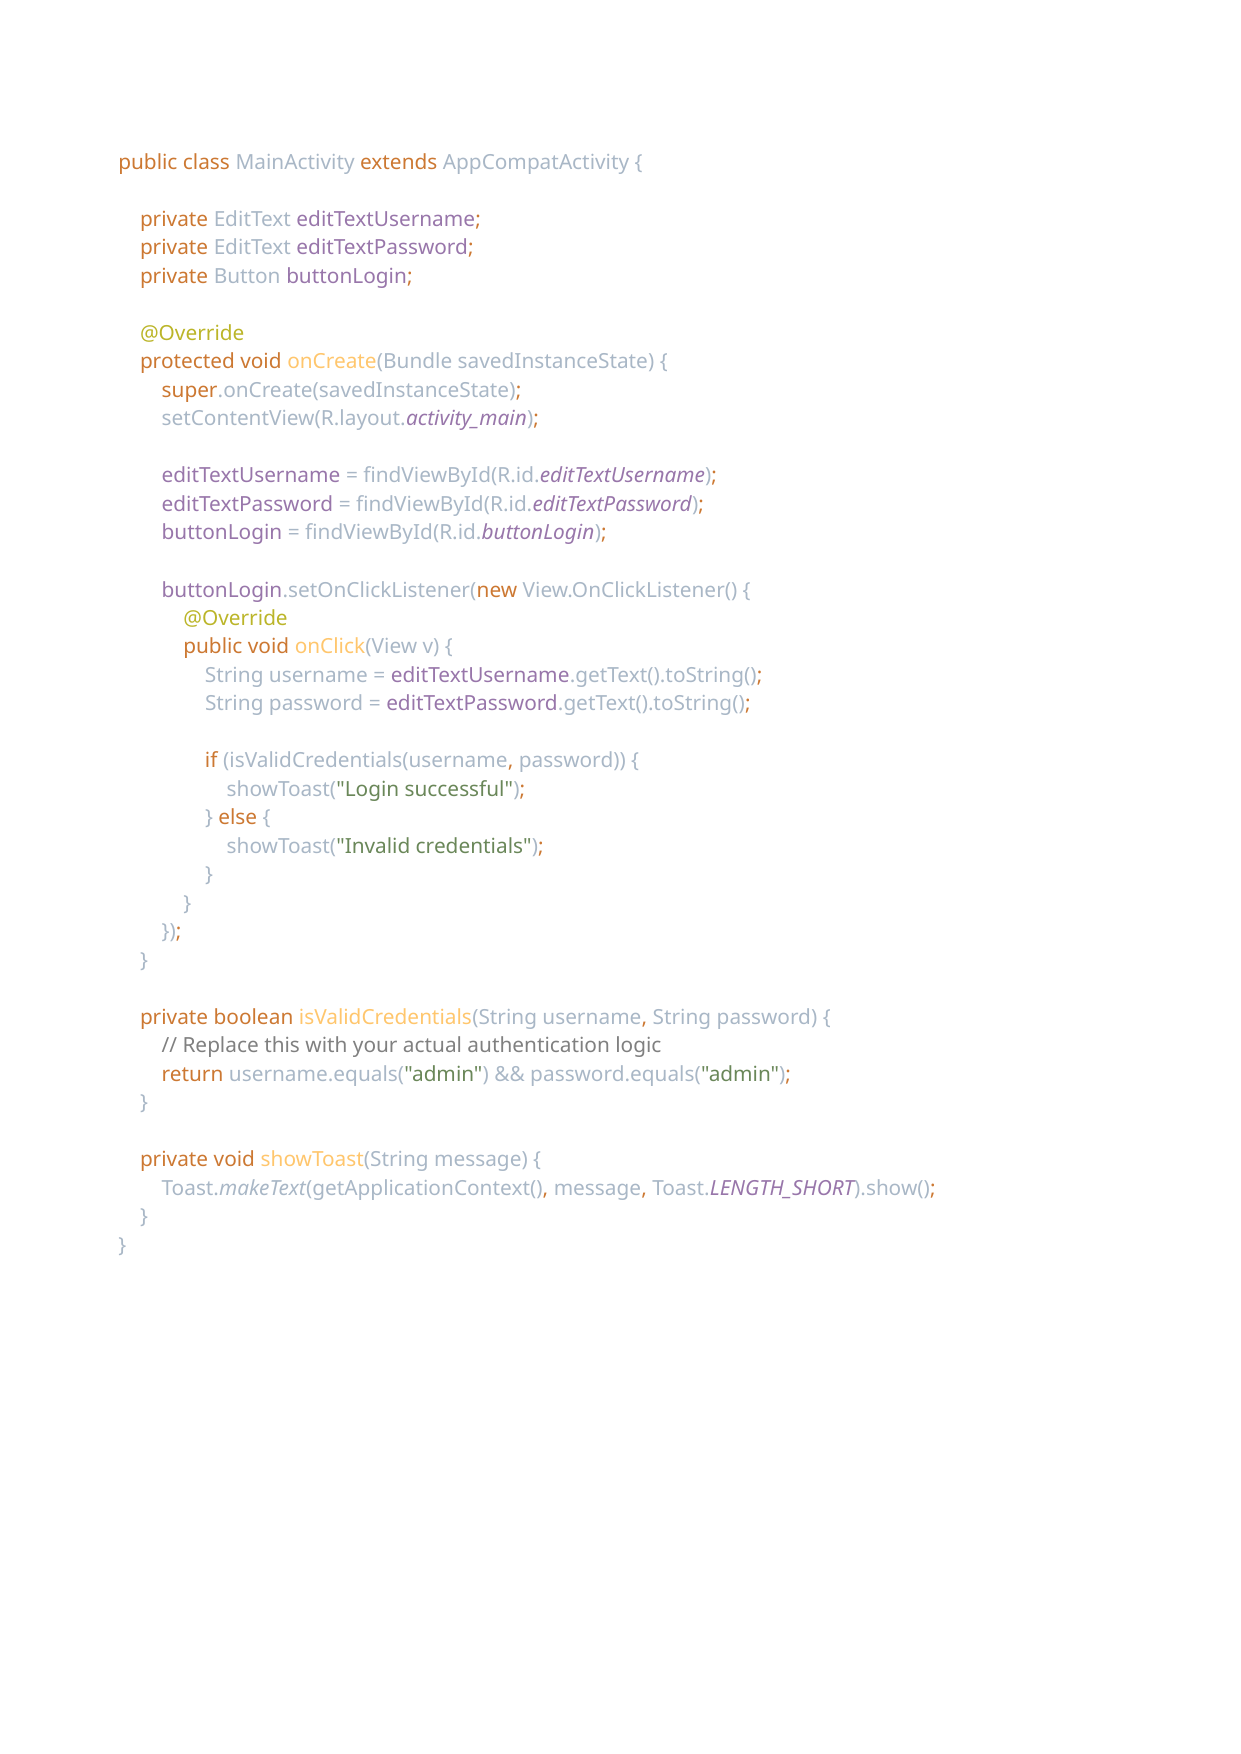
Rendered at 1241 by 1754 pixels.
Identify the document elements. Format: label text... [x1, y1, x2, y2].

text public class MainActivity extends AppCompatActivity { private EditText editTextUsername; private EditText editTextPassword; private Button buttonLogin; @Override protected void onCreate(Bundle savedInstanceState) { super.onCreate(savedInstanceState); setContentView(R.layout.activity_main); editTextUsername = findViewById(R.id.editTextUsername); editTextPassword = findViewById(R.id.editTextPassword); buttonLogin = findViewById(R.id.buttonLogin); buttonLogin.setOnClickListener(new View.OnClickListener() { @Override public void onClick(View v) { String username = editTextUsername.getText().toString(); String password = editTextPassword.getText().toString(); if (isValidCredentials(username, password)) { showToast("Login successful"); } else { showToast("Invalid credentials"); } } }); } private boolean isValidCredentials(String username, String password) { // Replace this with your actual authentication logic return username.equals("admin") && password.equals("admin"); } private void showToast(String message) { Toast.makeText(getApplicationContext(), message, Toast.LENGTH_SHORT).show(); } } [118, 118, 1122, 1287]
